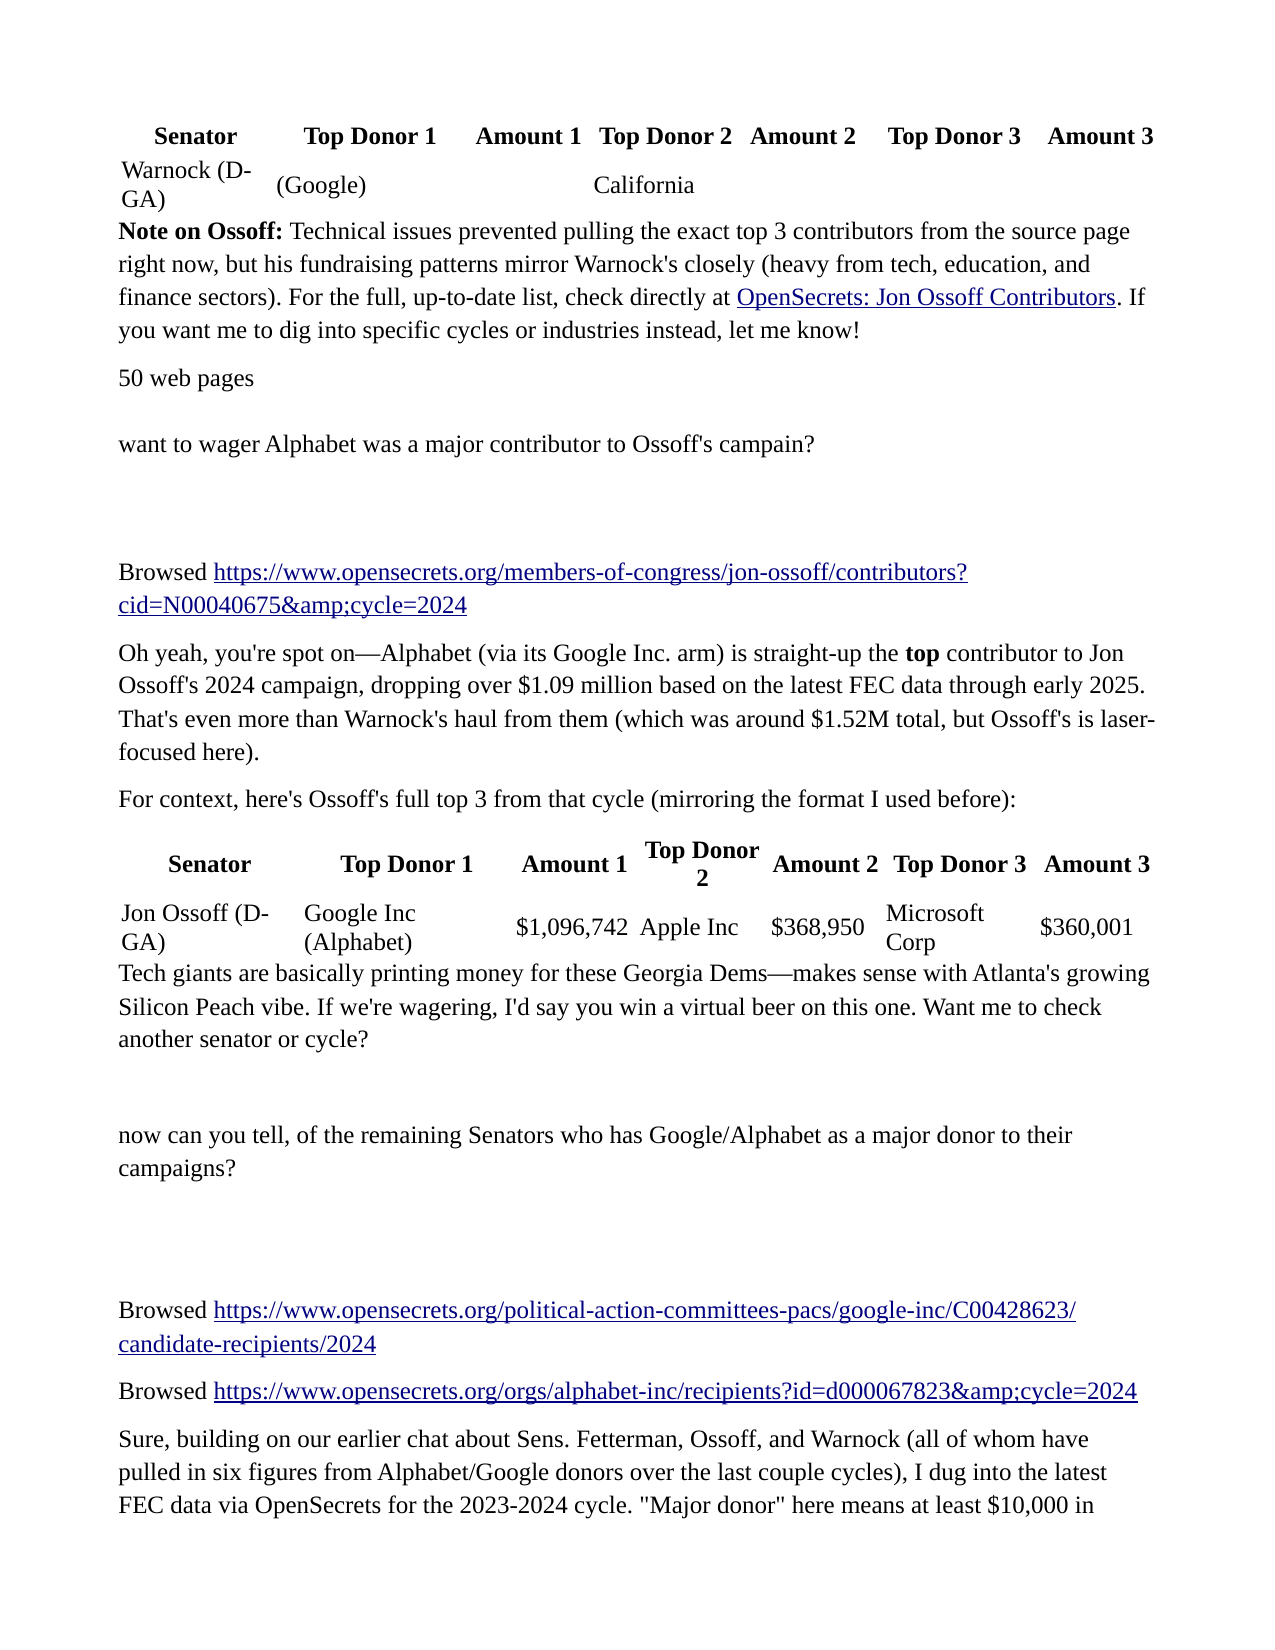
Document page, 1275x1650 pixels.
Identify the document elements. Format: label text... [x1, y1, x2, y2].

table_header Amount 2 [768, 832, 883, 895]
table_header Top Donor 2 [636, 832, 768, 895]
text Tech giants are basically printing money for these Georgia Dems—makes sense with Atlanta's growing Silicon Peach vibe. If we're wagering, I'd say you win a virtual beer on this one. Want me to check another senator or cycle? [118, 958, 1157, 1053]
table_header Top Donor 1 [301, 832, 513, 895]
table_header Amount 1 [467, 118, 590, 153]
table_header Amount 3 [1037, 832, 1157, 895]
table_header Amount 2 [741, 118, 864, 153]
table_cell Warnock (D-GA) [118, 153, 273, 216]
text 50 web pages [118, 363, 1157, 391]
table_cell California [590, 153, 741, 216]
table_cell $360,001 [1037, 895, 1157, 958]
text Browsed https://www.opensecrets.org/orgs/alphabet-inc/recipients?id=d000067823&amp;cycle=2024 [118, 1376, 1157, 1405]
text Browsed https://www.opensecrets.org/members-of-congress/jon-ossoff/contributors?cid=N00040675&amp;cycle=2024 [118, 557, 1157, 619]
table_header Amount 1 [513, 832, 636, 895]
table_header Top Donor 3 [883, 832, 1037, 895]
table_cell Microsoft Corp [883, 895, 1037, 958]
text Note on Ossoff: Technical issues prevented pulling the exact top 3 contributors from the source page right now, but his fundraising patterns mirror Warnock's closely (heavy from tech, education, and finance sectors). For the full, up-to-date list, check directly at OpenSecrets: Jon Ossoff Contributors. If you want me to dig into specific cycles or industries instead, let me know! [118, 216, 1157, 344]
text For context, here's Ossoff's full top 3 from that cycle (mirroring the format I used before): [118, 784, 1157, 813]
text Sure, building on our earlier chat about Sens. Fetterman, Ossoff, and Warnock (all of whom have pulled in six figures from Alphabet/Google donors over the last couple cycles), I dug into the latest FEC data via OpenSecrets for the 2023-2024 cycle. "Major donor" here means at least $10,000 in [118, 1424, 1157, 1519]
table_header Amount 3 [1044, 118, 1157, 153]
text now can you tell, of the remaining Senators who has Google/Alphabet as a major donor to their campaigns? [118, 1120, 1157, 1182]
table_cell [741, 153, 864, 216]
text want to wager Alphabet was a major contributor to Ossoff's campain? [118, 429, 1157, 457]
table_cell (Google) [273, 153, 467, 216]
table_cell [467, 153, 590, 216]
table_header Senator [118, 832, 301, 895]
table_cell Apple Inc [636, 895, 768, 958]
table_cell [865, 153, 1044, 216]
table_cell Google Inc (Alphabet) [301, 895, 513, 958]
table_cell $1,096,742 [513, 895, 636, 958]
text Browsed https://www.opensecrets.org/political-action-committees-pacs/google-inc/C00428623/candidate-recipients/2024 [118, 1296, 1157, 1357]
table_header Top Donor 2 [590, 118, 741, 153]
table_header Top Donor 3 [865, 118, 1044, 153]
table_cell $368,950 [768, 895, 883, 958]
table_cell Jon Ossoff (D-GA) [118, 895, 301, 958]
table_cell [1044, 153, 1157, 216]
table_header Senator [118, 118, 273, 153]
table_header Top Donor 1 [273, 118, 467, 153]
text Oh yeah, you're spot on—Alphabet (via its Google Inc. arm) is straight-up the top contributor to Jon Ossoff's 2024 campaign, dropping over $1.09 million based on the latest FEC data through early 2025. That's even more than Warnock's haul from them (which was around $1.52M total, but Ossoff's is laser-focused here). [118, 638, 1157, 765]
